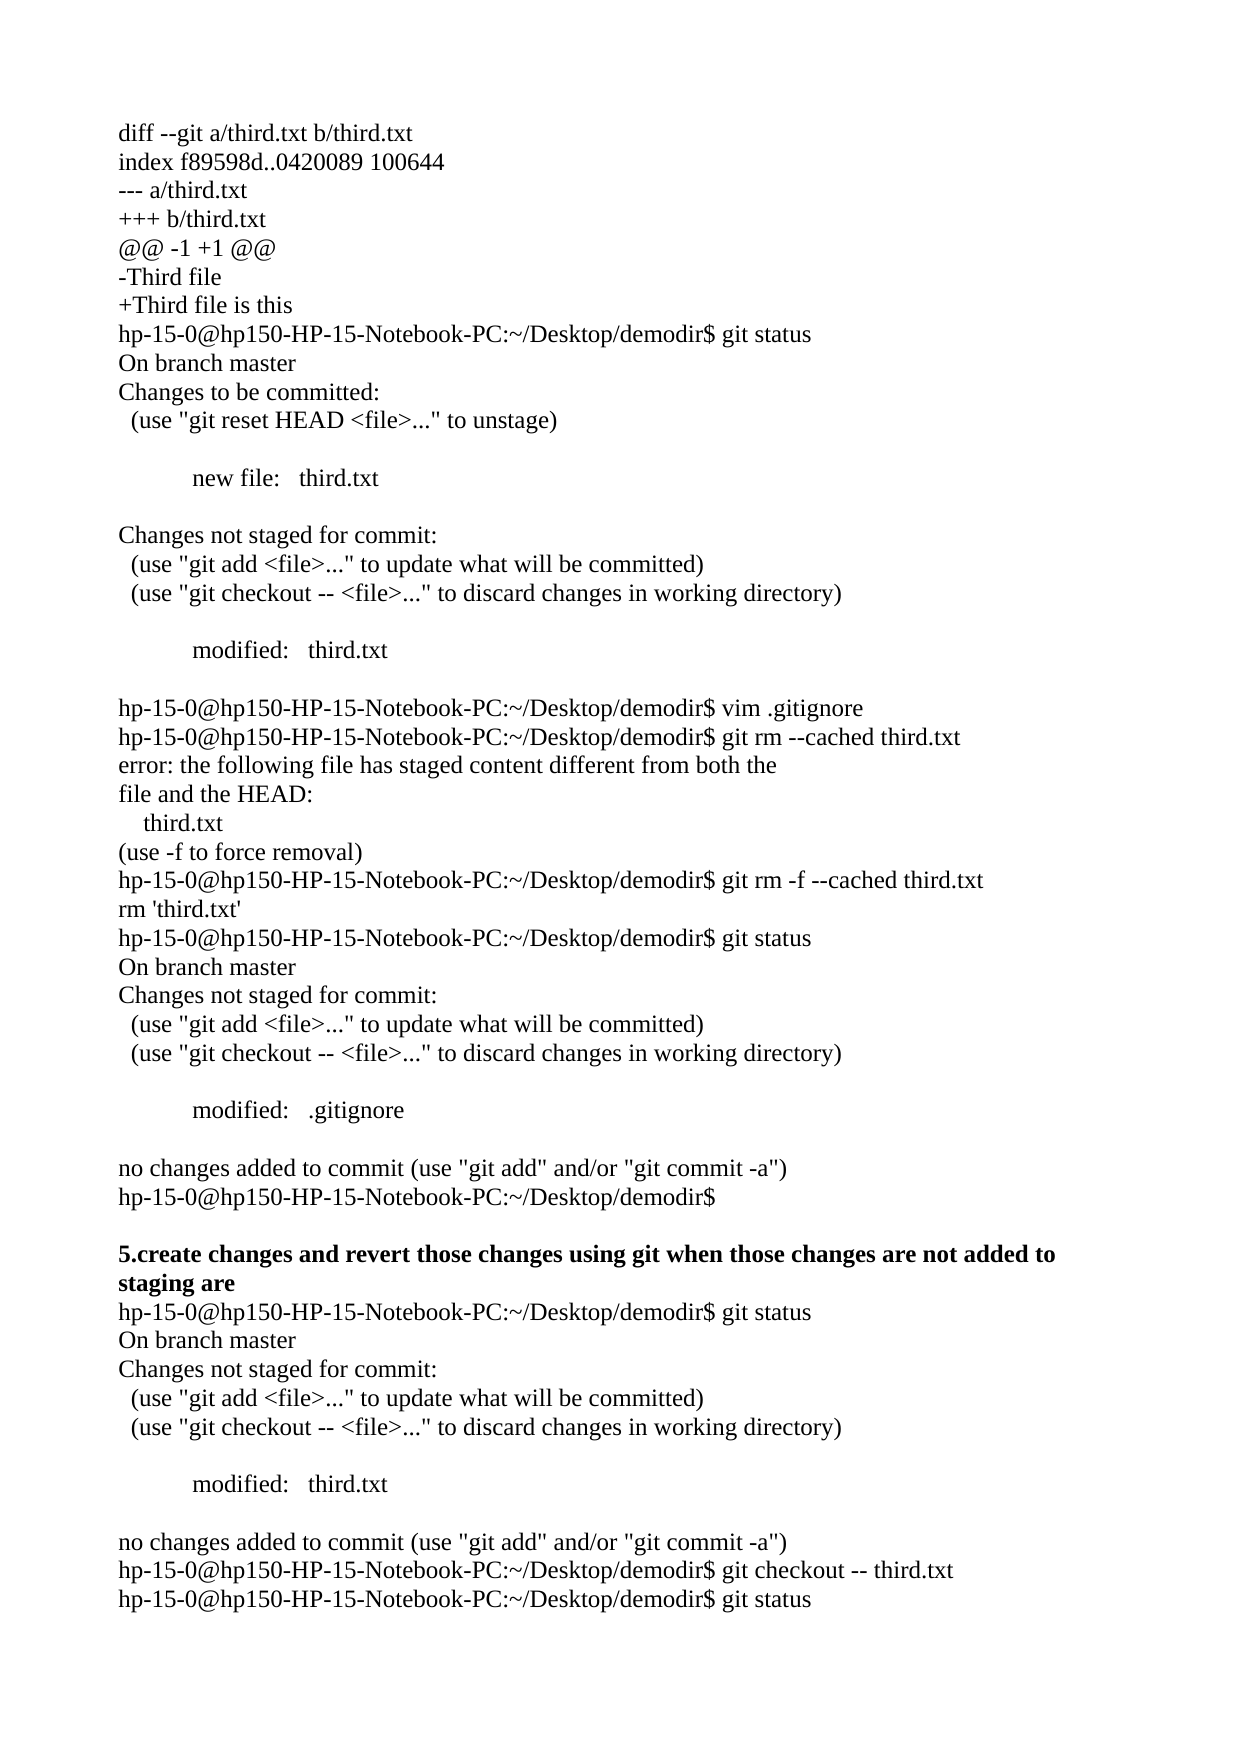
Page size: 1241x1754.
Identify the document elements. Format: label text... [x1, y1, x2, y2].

text modified: third.txt [118, 1469, 1122, 1498]
text hp-15-0@hp150-HP-15-Notebook-PC:~/Desktop/demodir$ git status [118, 319, 1122, 348]
text hp-15-0@hp150-HP-15-Notebook-PC:~/Desktop/demodir$ [118, 1182, 1122, 1211]
text (use "git add <file>..." to update what will be committed) [118, 1383, 1122, 1412]
text hp-15-0@hp150-HP-15-Notebook-PC:~/Desktop/demodir$ git rm --cached third.txt [118, 722, 1122, 751]
text no changes added to commit (use "git add" and/or "git commit -a") [118, 1153, 1122, 1182]
text file and the HEAD: [118, 779, 1122, 808]
text (use "git add <file>..." to update what will be committed) [118, 1009, 1122, 1038]
text (use "git checkout -- <file>..." to discard changes in working directory) [118, 1412, 1122, 1441]
text (use -f to force removal) [118, 837, 1122, 866]
text rm 'third.txt' [118, 894, 1122, 923]
text (use "git reset HEAD <file>..." to unstage) [118, 406, 1122, 434]
text +Third file is this [118, 291, 1122, 319]
text hp-15-0@hp150-HP-15-Notebook-PC:~/Desktop/demodir$ git status [118, 1584, 1122, 1613]
text (use "git add <file>..." to update what will be committed) [118, 549, 1122, 578]
text Changes to be committed: [118, 377, 1122, 406]
text modified: third.txt [118, 636, 1122, 664]
text 5.create changes and revert those changes using git when those changes are not added to staging are [118, 1239, 1122, 1297]
text (use "git checkout -- <file>..." to discard changes in working directory) [118, 578, 1122, 607]
text error: the following file has staged content different from both the [118, 751, 1122, 779]
text new file: third.txt [118, 463, 1122, 492]
text diff --git a/third.txt b/third.txt [118, 118, 1122, 147]
text third.txt [118, 808, 1122, 837]
text index f89598d..0420089 100644 [118, 147, 1122, 176]
text --- a/third.txt [118, 176, 1122, 204]
text hp-15-0@hp150-HP-15-Notebook-PC:~/Desktop/demodir$ git rm -f --cached third.txt [118, 866, 1122, 894]
text Changes not staged for commit: [118, 981, 1122, 1009]
text hp-15-0@hp150-HP-15-Notebook-PC:~/Desktop/demodir$ git status [118, 1297, 1122, 1326]
text On branch master [118, 1326, 1122, 1354]
text +++ b/third.txt [118, 204, 1122, 233]
text Changes not staged for commit: [118, 1354, 1122, 1383]
text @@ -1 +1 @@ [118, 233, 1122, 262]
text modified: .gitignore [118, 1096, 1122, 1124]
text On branch master [118, 348, 1122, 377]
text hp-15-0@hp150-HP-15-Notebook-PC:~/Desktop/demodir$ git status [118, 923, 1122, 952]
text hp-15-0@hp150-HP-15-Notebook-PC:~/Desktop/demodir$ git checkout -- third.txt [118, 1556, 1122, 1584]
text On branch master [118, 952, 1122, 981]
text (use "git checkout -- <file>..." to discard changes in working directory) [118, 1038, 1122, 1067]
text -Third file [118, 262, 1122, 291]
text hp-15-0@hp150-HP-15-Notebook-PC:~/Desktop/demodir$ vim .gitignore [118, 693, 1122, 722]
text Changes not staged for commit: [118, 521, 1122, 549]
text no changes added to commit (use "git add" and/or "git commit -a") [118, 1527, 1122, 1556]
